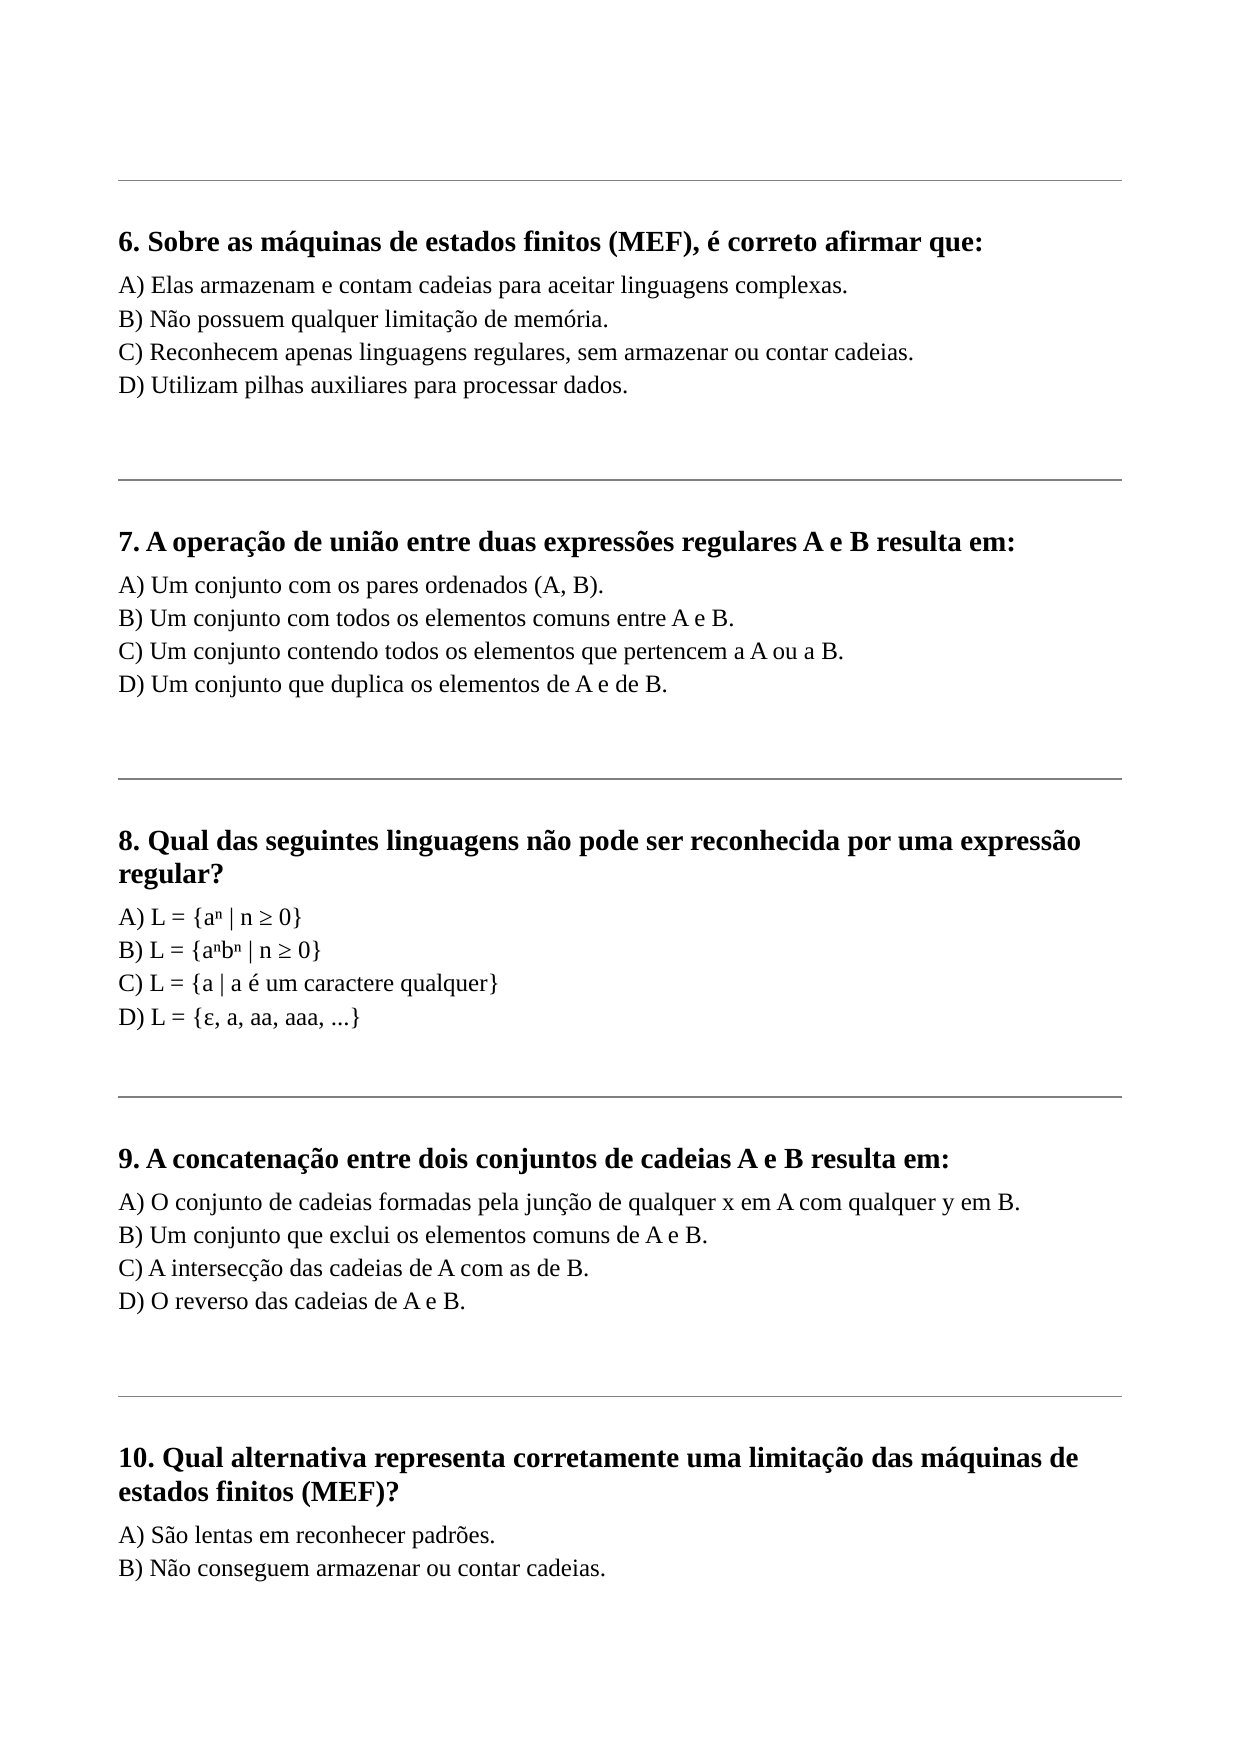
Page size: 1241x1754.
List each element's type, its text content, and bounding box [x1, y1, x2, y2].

subtitle 6. Sobre as máquinas de estados finitos (MEF), é correto afirmar que: [118, 224, 1122, 258]
text A) Um conjunto com os pares ordenados (A, B). B) Um conjunto com todos os elementos comuns entre A e B. C) Um conjunto contendo todos os elementos que pertencem a A ou a B. D) Um conjunto que duplica os elementos de A e de B. [118, 570, 1122, 698]
text A) Elas armazenam e contam cadeias para aceitar linguagens complexas. B) Não possuem qualquer limitação de memória. C) Reconhecem apenas linguagens regulares, sem armazenar ou contar cadeias. D) Utilizam pilhas auxiliares para processar dados. [118, 271, 1122, 398]
text A) L = {aⁿ | n ≥ 0} B) L = {aⁿbⁿ | n ≥ 0} C) L = {a | a é um caractere qualquer} D) L = {ε, a, aa, aaa, ...} [118, 902, 1122, 1063]
subtitle 7. A operação de união entre duas expressões regulares A e B resulta em: [118, 524, 1122, 557]
text A) São lentas em reconhecer padrões. B) Não conseguem armazenar ou contar cadeias. [118, 1520, 1122, 1582]
text A) O conjunto de cadeias formadas pela junção de qualquer x em A com qualquer y em B. B) Um conjunto que exclui os elementos comuns de A e B. C) A intersecção das cadeias de A com as de B. D) O reverso das cadeias de A e B. [118, 1187, 1122, 1315]
subtitle 9. A concatenação entre dois conjuntos de cadeias A e B resulta em: [118, 1141, 1122, 1174]
subtitle 10. Qual alternativa representa corretamente uma limitação das máquinas de estados finitos (MEF)? [118, 1440, 1122, 1507]
subtitle 8. Qual das seguintes linguagens não pode ser reconhecida por uma expressão regular? [118, 823, 1122, 890]
